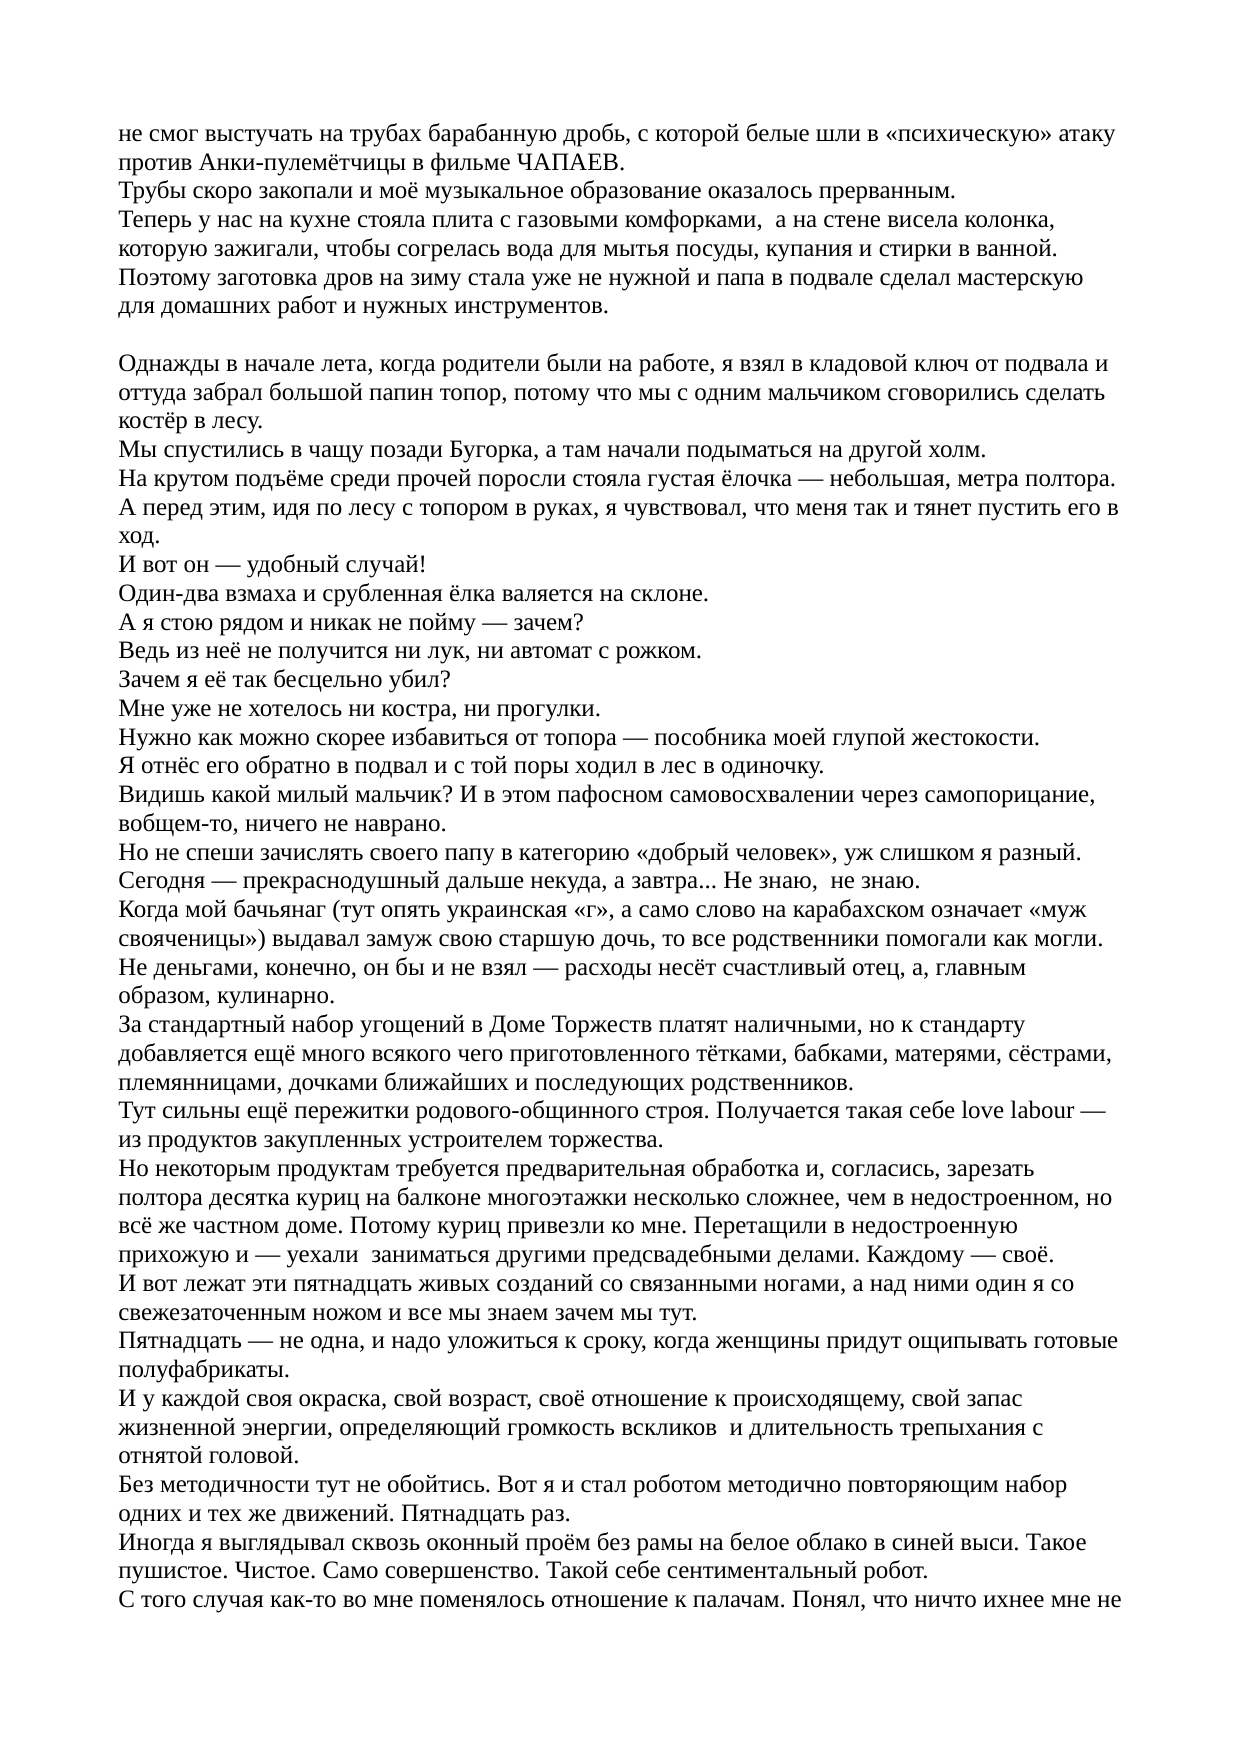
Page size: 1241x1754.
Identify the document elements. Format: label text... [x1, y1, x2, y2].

text Видишь какой милый мальчик? И в этом пафосном самовосхвалении через самопорицание, вобщем-то, ничего не наврано. [118, 779, 1122, 837]
text За стандартный набор угощений в Доме Торжеств платят наличными, но к стандарту добавляется ещё много всякого чего приготовленного тётками, бабками, матерями, сёстрами, племянницами, дочками ближайших и последующих родственников. [118, 1009, 1122, 1096]
text Когда мой бачьянаг (тут опять украинская «г», а само слово на карабахском означает «муж свояченицы») выдавал замуж свою старшую дочь, то все родственники помогали как могли. Не деньгами, конечно, он бы и не взял — расходы несёт счастливый отец, а, главным образом, кулинарно. [118, 894, 1122, 1009]
text Поэтому заготовка дров на зиму стала уже не нужной и папа в подвале сделал мастерскую для домашних работ и нужных инструментов. [118, 262, 1122, 319]
text Ведь из неё не получится ни лук, ни автомат с рожком. [118, 636, 1122, 664]
text Без методичности тут не обойтись. Вот я и стал роботом методично повторяющим набор одних и тех же движений. Пятнадцать раз. [118, 1469, 1122, 1527]
text А я стою рядом и никак не пойму — зачем? [118, 607, 1122, 636]
text Иногда я выглядывал сквозь оконный проём без рамы на белое облако в синей выси. Такое пушистое. Чистое. Само совершенство. Такой себе сентиментальный робот. [118, 1527, 1122, 1584]
text Тут сильны ещё пережитки родового-общинного строя. Получается такая себе love labour — из продуктов закупленных устроителем торжества. [118, 1096, 1122, 1153]
text И вот лежат эти пятнадцать живых созданий со связанными ногами, а над ними один я со свежезаточенным ножом и все мы знаем зачем мы тут. [118, 1268, 1122, 1326]
text Я отнёс его обратно в подвал и с той поры ходил в лес в одиночку. [118, 751, 1122, 779]
text Теперь у нас на кухне стояла плита с газовыми комфорками, а на стене висела колонка, которую зажигали, чтобы согрелась вода для мытья посуды, купания и стирки в ванной. [118, 204, 1122, 262]
text Зачем я её так бесцельно убил? [118, 664, 1122, 693]
text Однажды в начале лета, когда родители были на работе, я взял в кладовой ключ от подвала и оттуда забрал большой папин топор, потому что мы с одним мальчиком сговорились сделать костёр в лесу. [118, 348, 1122, 434]
text Мы спустились в чащу позади Бугорка, а там начали подыматься на другой холм. [118, 434, 1122, 463]
text Один-два взмаха и срубленная ёлка валяется на склоне. [118, 578, 1122, 607]
text Пятнадцать — не одна, и надо уложиться к сроку, когда женщины придут ощипывать готовые полуфабрикаты. [118, 1326, 1122, 1383]
text Но некоторым продуктам требуется предварительная обработка и, согласись, зарезать полтора десятка куриц на балконе многоэтажки несколько сложнее, чем в недостроенном, но всё же частном доме. Потому куриц привезли ко мне. Перетащили в недостроенную прихожую и — уехали заниматься другими предсвадебными делами. Каждому — своё. [118, 1153, 1122, 1268]
text Мне уже не хотелось ни костра, ни прогулки. [118, 693, 1122, 722]
text И у каждой своя окраска, свой возраст, своё отношение к происходящему, свой запас жизненной энергии, определяющий громкость вскликов и длительность трепыхания с отнятой головой. [118, 1383, 1122, 1469]
text Нужно как можно скорее избавиться от топора — пособника моей глупой жестокости. [118, 722, 1122, 751]
text не смог выстучать на трубах барабанную дробь, с которой белые шли в «психическую» атаку против Анки-пулемётчицы в фильме ЧАПАЕВ. [118, 118, 1122, 176]
text Трубы скоро закопали и моё музыкальное образование оказалось прерванным. [118, 176, 1122, 204]
text Но не спеши зачислять своего папу в категорию «добрый человек», уж слишком я разный. Сегодня — прекраснодушный дальше некуда, а завтра... Не знаю, не знаю. [118, 837, 1122, 894]
text А перед этим, идя по лесу с топором в руках, я чувствовал, что меня так и тянет пустить его в ход. [118, 492, 1122, 549]
text На крутом подъёме среди прочей поросли стояла густая ёлочка — небольшая, метра полтора. [118, 463, 1122, 492]
text С того случая как-то во мне поменялось отношение к палачам. Понял, что ничто ихнее мне не [118, 1584, 1122, 1613]
text И вот он — удобный случай! [118, 549, 1122, 578]
